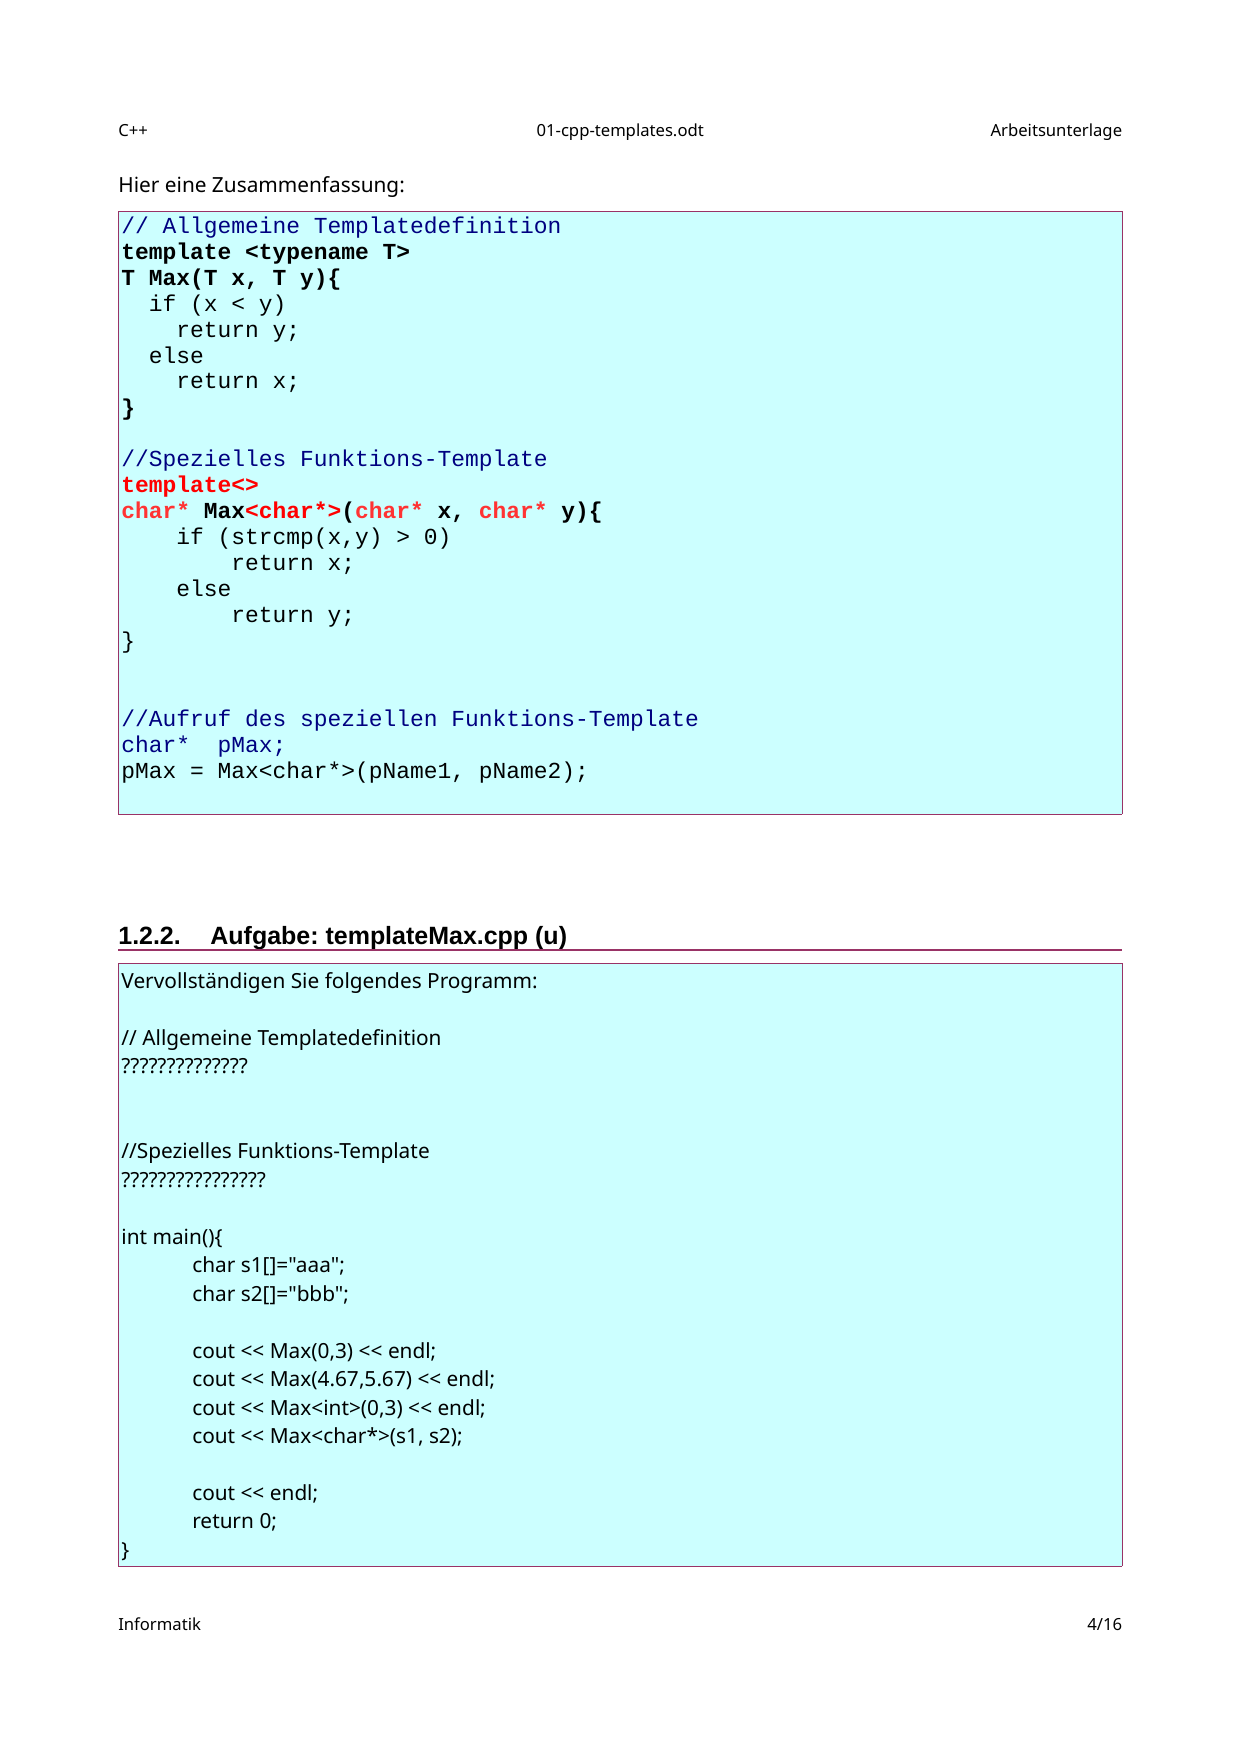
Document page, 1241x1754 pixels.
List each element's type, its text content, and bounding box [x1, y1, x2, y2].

text int main(){ [119, 1219, 1122, 1247]
text ?????????????? [119, 1048, 1122, 1077]
text cout << Max<int>(0,3) << endl; [119, 1389, 1122, 1418]
text cout << Max<char*>(s1, s2); [119, 1418, 1122, 1446]
text return 0; [119, 1503, 1122, 1532]
text Vervollständigen Sie folgendes Programm: [119, 964, 1122, 991]
text char* pMax; pMax = Max<char*>(pName1, pName2); [119, 730, 1122, 782]
text // Allgemeine Templatedefinition [119, 1020, 1122, 1048]
text } [119, 393, 1122, 419]
text return x; [119, 367, 1122, 393]
text ???????????????? [119, 1162, 1122, 1191]
text //Spezielles Funktions-Template template<> char* Max<char*>(char* x, char* y){ if (strcmp(x,y) > 0) return x; else return y; } [119, 445, 1122, 652]
subtitle Aufgabe: templateMax.cpp (u) [118, 921, 1122, 949]
text char s2[]="bbb"; [119, 1276, 1122, 1304]
text Hier eine Zusammenfassung: [118, 170, 1122, 199]
text cout << Max(4.67,5.67) << endl; [119, 1361, 1122, 1389]
text cout << Max(0,3) << endl; [119, 1333, 1122, 1361]
text // Allgemeine Templatedefinition template <typename T> T Max(T x, T y){ if (x < y) [119, 212, 1122, 315]
text return y; [119, 315, 1122, 341]
text //Spezielles Funktions-Template [119, 1134, 1122, 1162]
text cout << endl; [119, 1475, 1122, 1503]
text //Aufruf des speziellen Funktions-Template [119, 704, 1122, 730]
text char s1[]="aaa"; [119, 1247, 1122, 1276]
text } [119, 1532, 1122, 1566]
text else [119, 341, 1122, 367]
